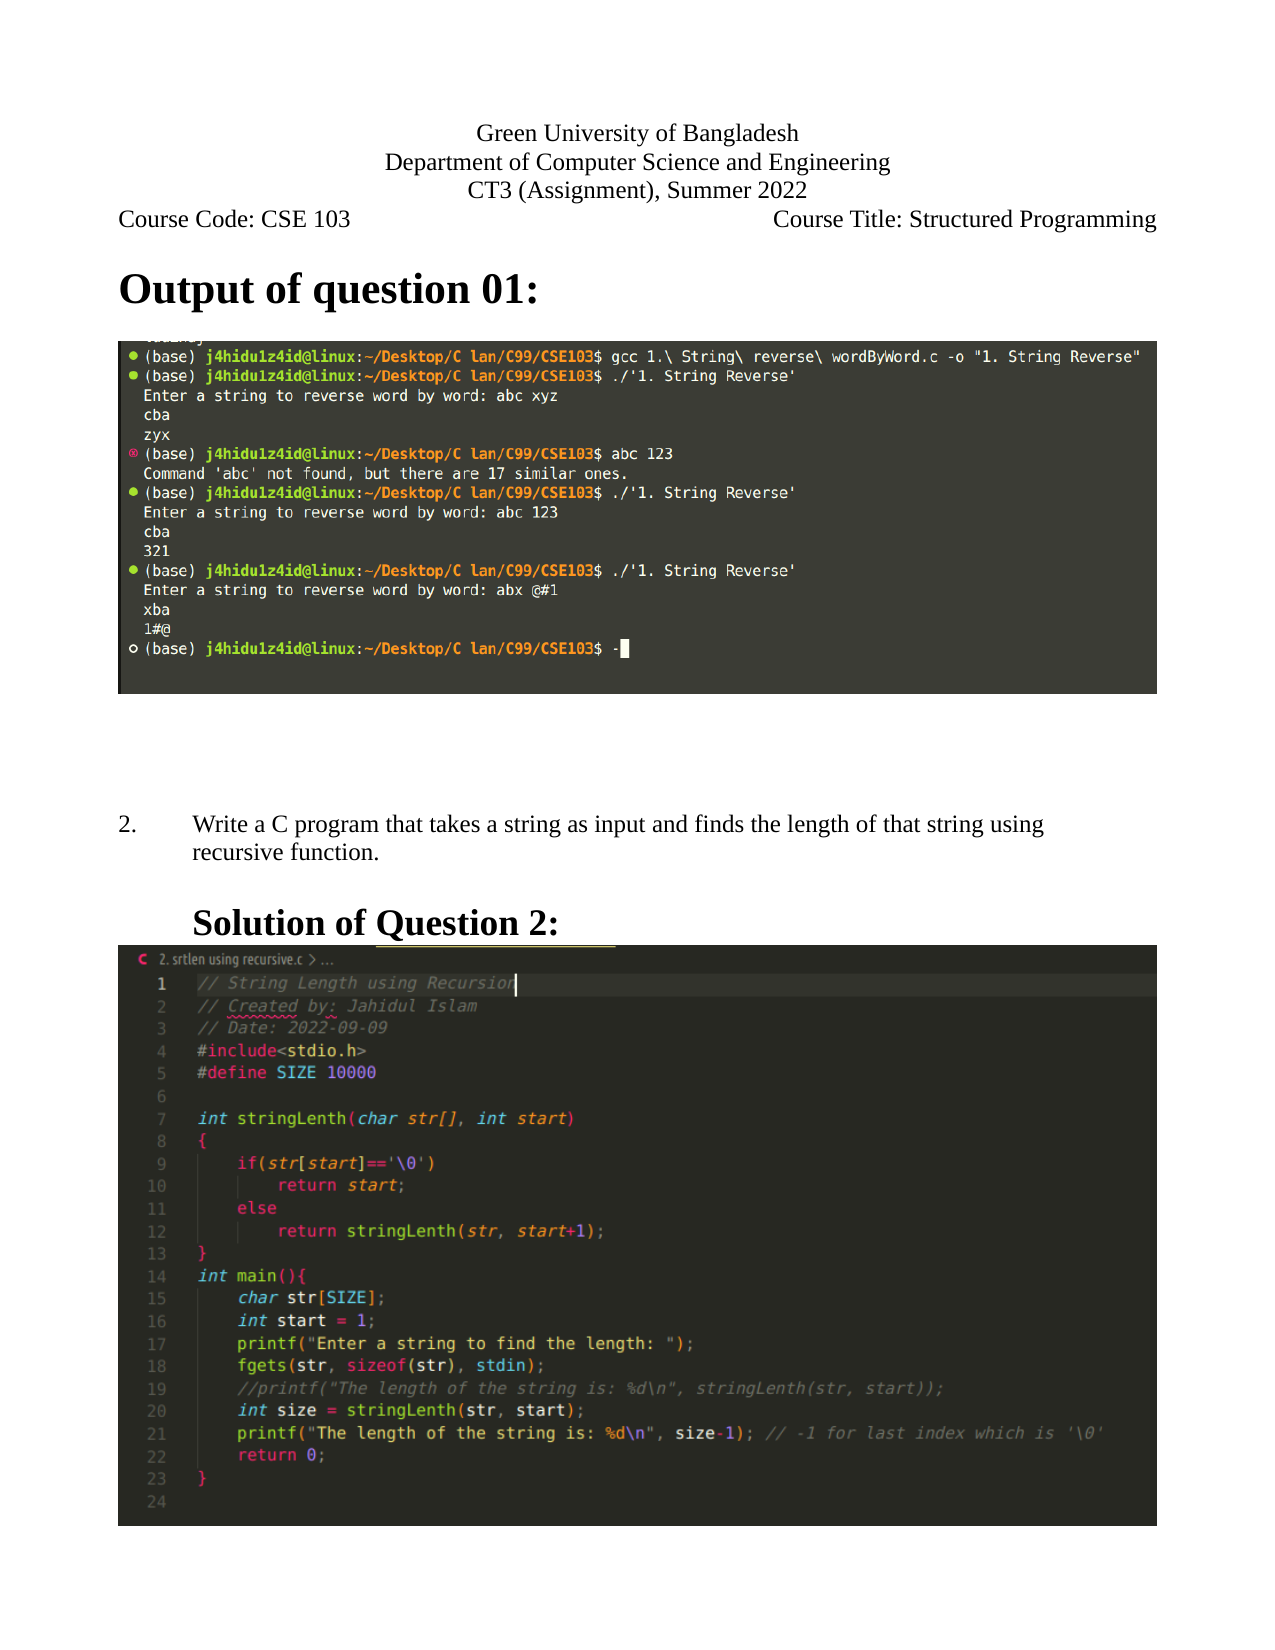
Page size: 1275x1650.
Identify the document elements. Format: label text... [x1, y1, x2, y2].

picture [118, 945, 1157, 1526]
text 2. Write a C program that takes a string as input and finds the length of that string using [118, 809, 1157, 837]
text recursive function. [118, 837, 1157, 866]
text Solution of Question 2: [118, 895, 1157, 945]
picture [118, 341, 1157, 694]
text Output of question 01: [118, 263, 1157, 313]
